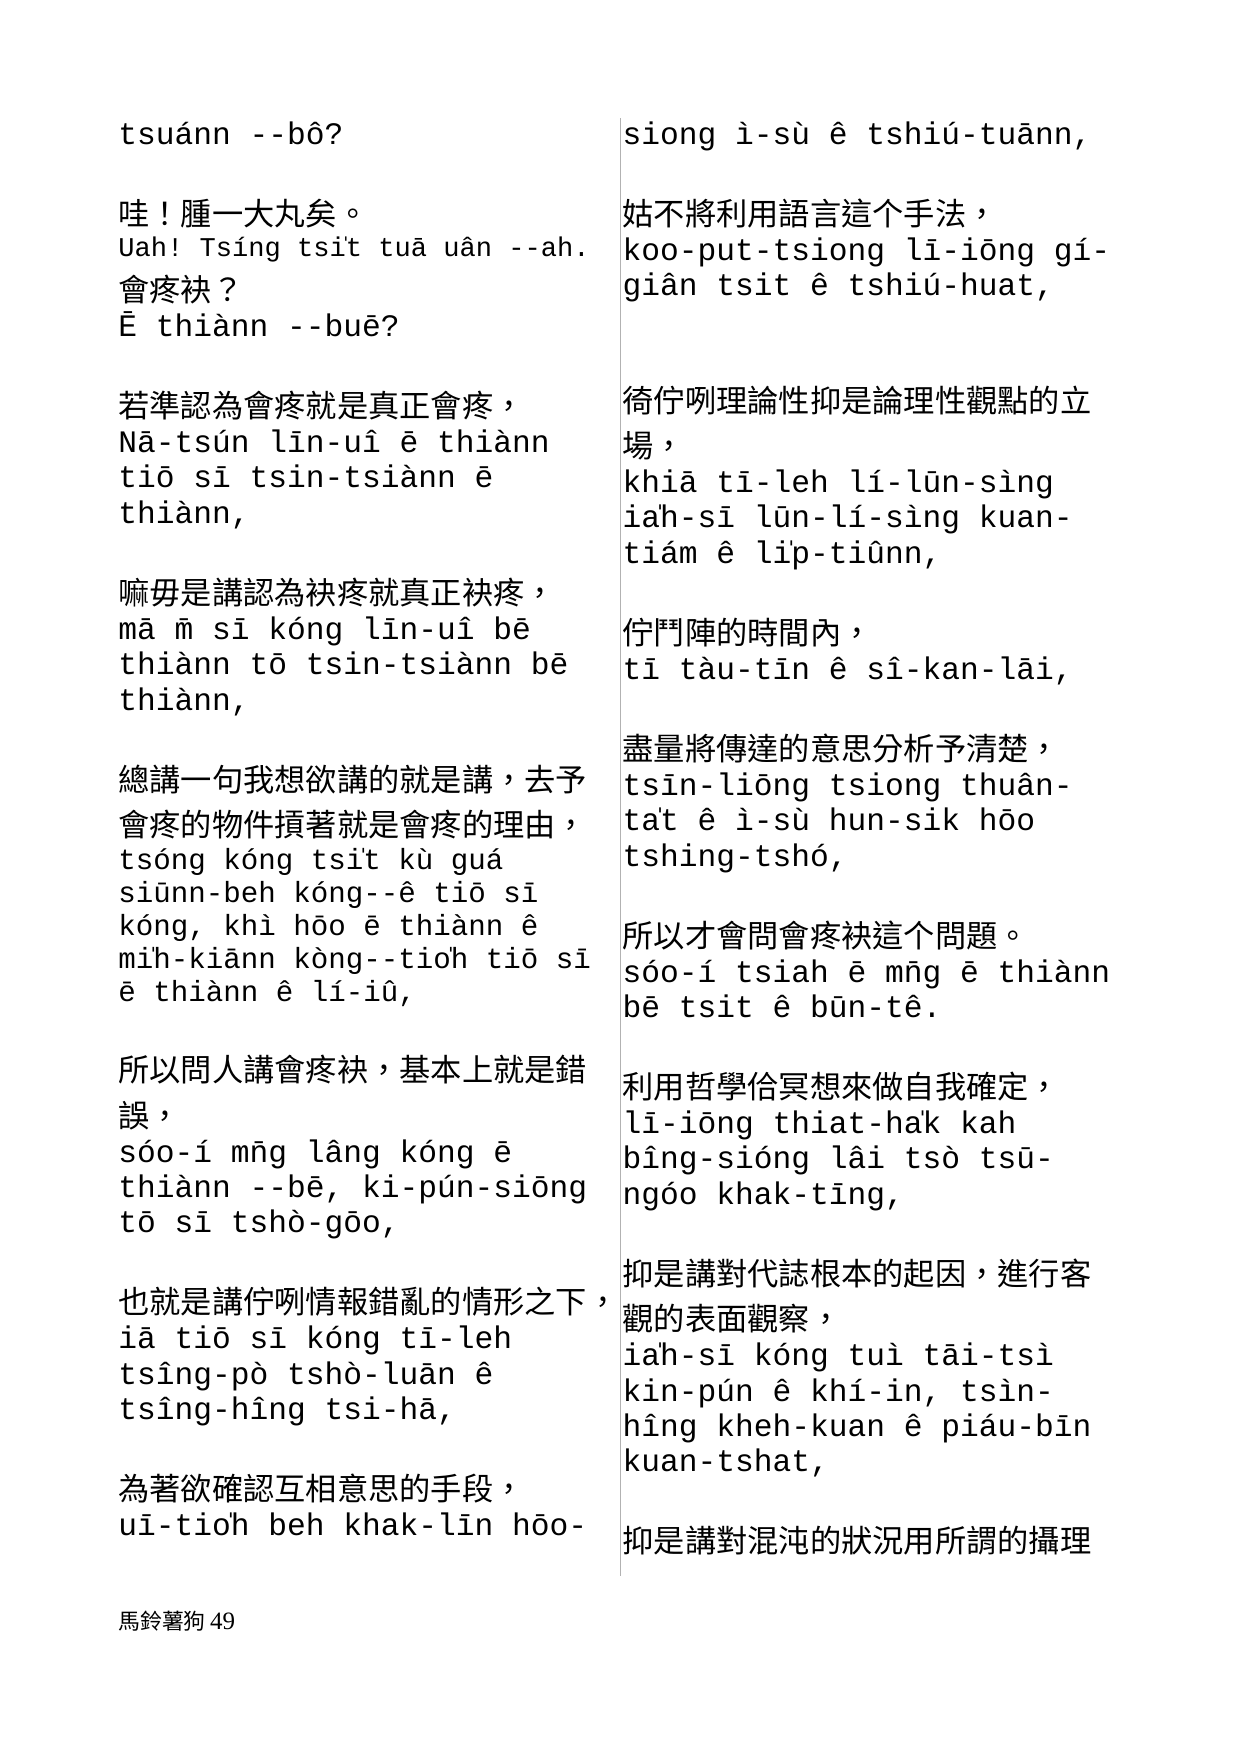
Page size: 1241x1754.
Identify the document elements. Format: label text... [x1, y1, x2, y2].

text Uah! Tsíng tsi̍t tuā uân --ah. [118, 234, 618, 265]
text Ē thiànn --buē? [118, 310, 618, 346]
text sóo-í mn̄g lâng kóng ē thiànn --bē, ki-pún-siōng tō sī tshò-gōo, [118, 1136, 618, 1242]
text siong ì-sù ê tshiú-tuānn, [622, 118, 1122, 153]
text 也就是講佇咧情報錯亂的情形之下， [118, 1278, 618, 1323]
text 哇！腫一大丸矣。 [118, 189, 618, 234]
text ia̍h-sī kóng tuì tāi-tsì kin-pún ê khí-in, tsìn-hîng kheh-kuan ê piáu-bīn kuan-tshat, [622, 1339, 1122, 1481]
text tsóng kóng tsi̍t kù guá siūnn-beh kóng--ê tiō sī kóng, khì hōo ē thiànn ê mi̍h-kiānn kòng--tio̍h tiō sī ē thiànn ê lí-iû, [118, 845, 618, 1010]
text 抑是講對代誌根本的起因，進行客觀的表面觀察， [622, 1249, 1122, 1339]
text 若準認為會疼就是真正會疼， [118, 381, 618, 426]
text tsīn-liōng tsiong thuân-ta̍t ê ì-sù hun-sik hōo tshing-tshó, [622, 769, 1122, 875]
text lī-iōng thiat-ha̍k kah bîng-sióng lâi tsò tsū-ngóo khak-tīng, [622, 1107, 1122, 1214]
text 所以問人講會疼袂，基本上就是錯誤， [118, 1046, 618, 1136]
text koo-put-tsiong lī-iōng gí-giân tsit ê tshiú-huat, [622, 234, 1122, 305]
text 盡量將傳達的意思分析予清楚， [622, 724, 1122, 769]
text tī tàu-tīn ê sî-kan-lāi, [622, 653, 1122, 688]
text khiā tī-leh lí-lūn-sìng ia̍h-sī lūn-lí-sìng kuan-tiám ê li̍p-tiûnn, [622, 466, 1122, 572]
text sóo-í tsiah ē mn̄g ē thiànn bē tsit ê būn-tê. [622, 956, 1122, 1027]
text 所以才會問會疼袂這个問題。 [622, 911, 1122, 956]
text mā m̄ sī kóng līn-uî bē thiànn tō tsin-tsiànn bē thiànn, [118, 613, 618, 719]
text tsuánn --bô? [118, 118, 618, 153]
text 為著欲確認互相意思的手段， [118, 1464, 618, 1510]
text 徛佇咧理論性抑是論理性觀點的立場， [622, 376, 1122, 466]
text 會疼袂？ [118, 265, 618, 310]
text uī-tio̍h beh khak-līn hōo- [118, 1510, 618, 1545]
text Nā-tsún līn-uî ē thiànn tiō sī tsin-tsiànn ē thiànn, [118, 426, 618, 532]
text 嘛毋是講認為袂疼就真正袂疼， [118, 568, 618, 613]
text iā tiō sī kóng tī-leh tsîng-pò tshò-luān ê tsîng-hîng tsi-hā, [118, 1323, 618, 1429]
text 總講一句我想欲講的就是講，去予會疼的物件摃著就是會疼的理由， [118, 755, 618, 845]
text 利用哲學佮冥想來做自我確定， [622, 1062, 1122, 1107]
text 抑是講對混沌的狀況用所謂的攝理 [622, 1517, 1122, 1562]
text 姑不將利用語言這个手法， [622, 189, 1122, 234]
text 佇鬥陣的時間內， [622, 608, 1122, 653]
